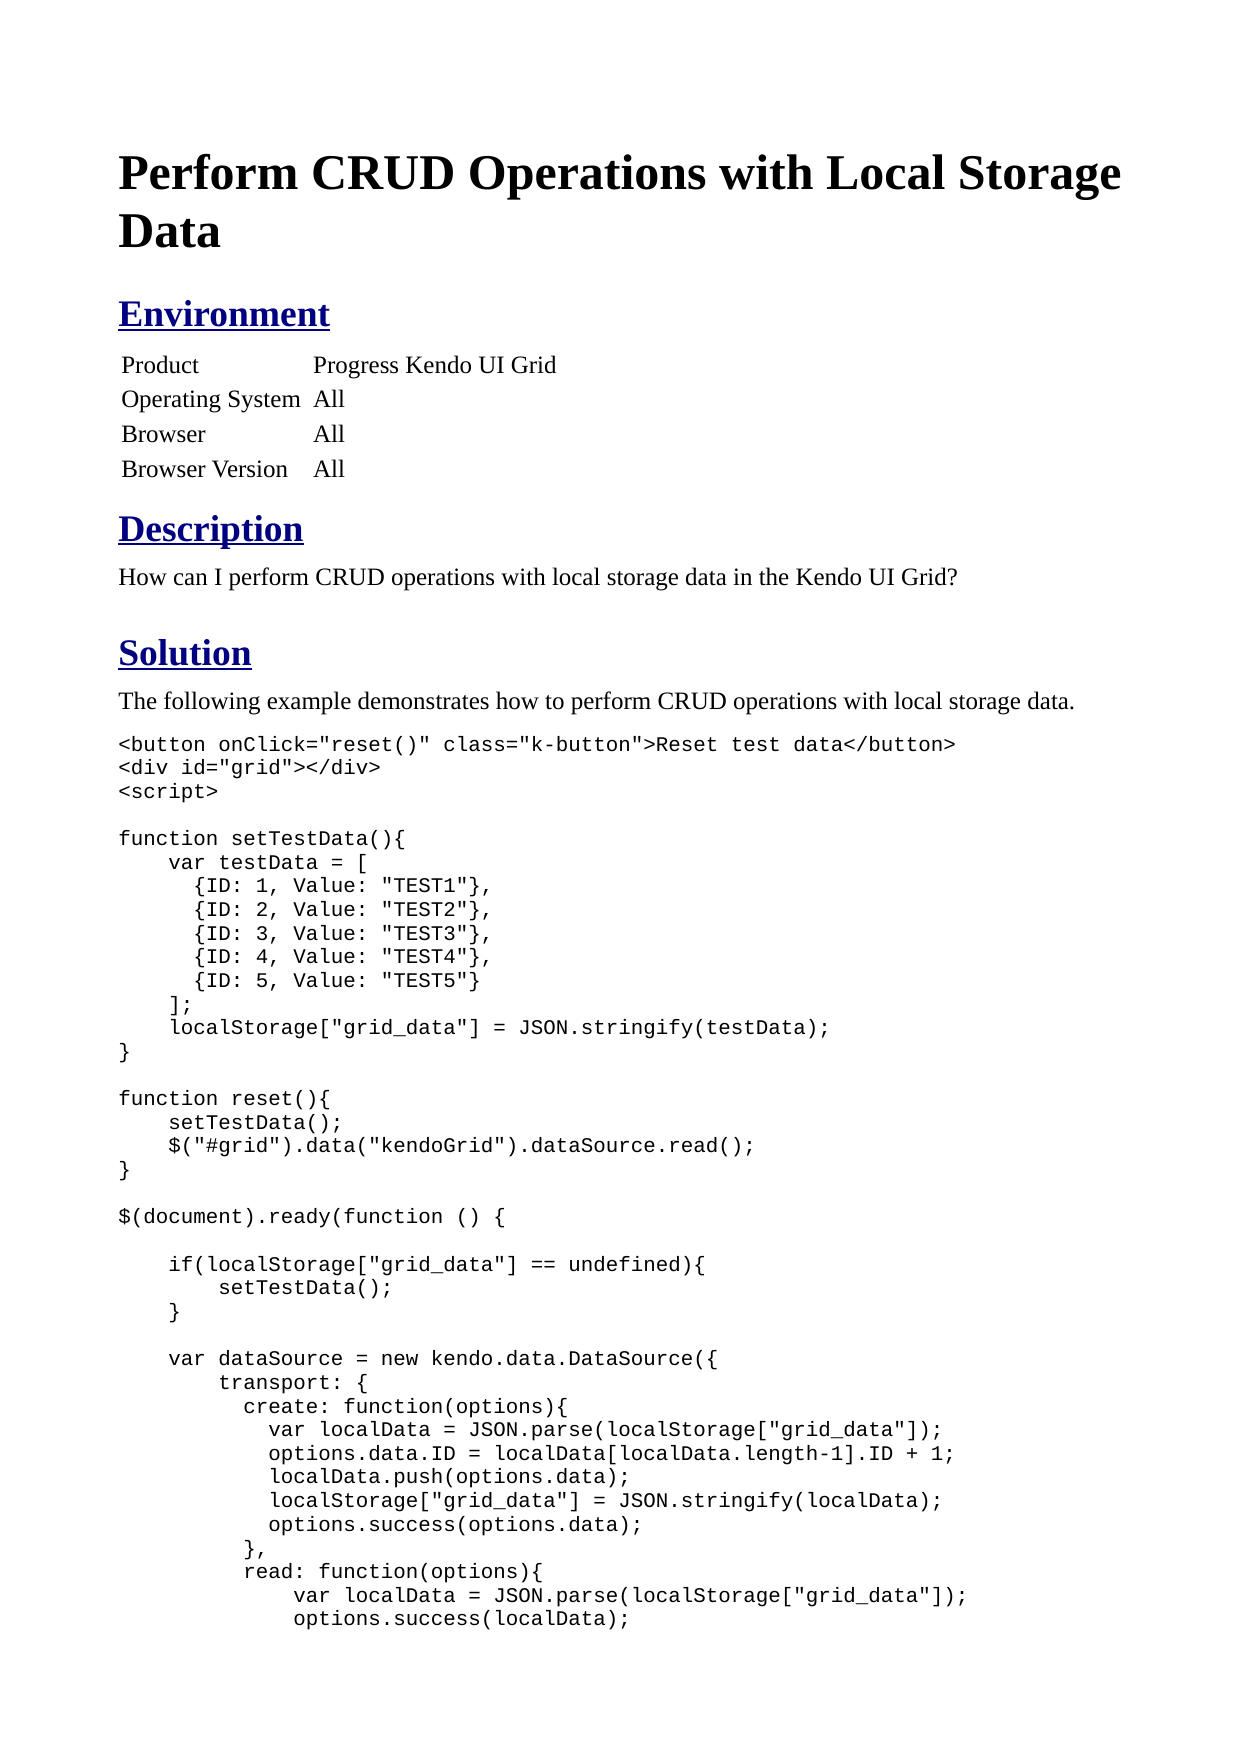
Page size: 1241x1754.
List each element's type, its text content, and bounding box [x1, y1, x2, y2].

table_cell Operating System [118, 382, 310, 416]
text {ID: 2, Value: "TEST2"}, [118, 899, 1122, 923]
text options.success(options.data); [118, 1514, 1122, 1537]
text var dataSource = new kendo.data.DataSource({ [118, 1348, 1122, 1372]
subtitle Environment [118, 291, 1122, 334]
table_header Product [118, 347, 310, 382]
subtitle Perform CRUD Operations with Local Storage Data [118, 143, 1122, 258]
text read: function(options){ [118, 1561, 1122, 1585]
text function reset(){ [118, 1088, 1122, 1112]
text } [118, 1301, 1122, 1325]
text options.success(localData); [118, 1608, 1122, 1632]
table_cell Browser [118, 416, 310, 451]
table_cell Browser Version [118, 451, 310, 485]
text setTestData(); [118, 1112, 1122, 1136]
text transport: { [118, 1372, 1122, 1396]
text var localData = JSON.parse(localStorage["grid_data"]); [118, 1585, 1122, 1608]
text localStorage["grid_data"] = JSON.stringify(testData); [118, 1017, 1122, 1041]
text <div id="grid"></div> [118, 757, 1122, 781]
text } [118, 1159, 1122, 1183]
text {ID: 3, Value: "TEST3"}, [118, 923, 1122, 946]
text ]; [118, 994, 1122, 1017]
text The following example demonstrates how to perform CRUD operations with local storage data. [118, 686, 1122, 715]
text options.data.ID = localData[localData.length-1].ID + 1; [118, 1443, 1122, 1467]
table_cell All [310, 416, 569, 451]
text $(document).ready(function () { [118, 1206, 1122, 1230]
text {ID: 5, Value: "TEST5"} [118, 970, 1122, 994]
text How can I perform CRUD operations with local storage data in the Kendo UI Grid? [118, 562, 1122, 591]
text $("#grid").data("kendoGrid").dataSource.read(); [118, 1136, 1122, 1159]
text <button onClick="reset()" class="k-button">Reset test data</button> [118, 733, 1122, 757]
text localStorage["grid_data"] = JSON.stringify(localData); [118, 1490, 1122, 1514]
text function setTestData(){ [118, 828, 1122, 852]
text setTestData(); [118, 1277, 1122, 1301]
text {ID: 4, Value: "TEST4"}, [118, 946, 1122, 970]
subtitle Solution [118, 630, 1122, 673]
text create: function(options){ [118, 1396, 1122, 1419]
table_cell All [310, 451, 569, 485]
text if(localStorage["grid_data"] == undefined){ [118, 1254, 1122, 1277]
text var testData = [ [118, 852, 1122, 875]
text } [118, 1041, 1122, 1064]
text var localData = JSON.parse(localStorage["grid_data"]); [118, 1419, 1122, 1443]
table_header Progress Kendo UI Grid [310, 347, 569, 382]
text }, [118, 1537, 1122, 1561]
text localData.push(options.data); [118, 1467, 1122, 1490]
table_cell All [310, 382, 569, 416]
subtitle Description [118, 506, 1122, 549]
text <script> [118, 781, 1122, 804]
text {ID: 1, Value: "TEST1"}, [118, 875, 1122, 899]
